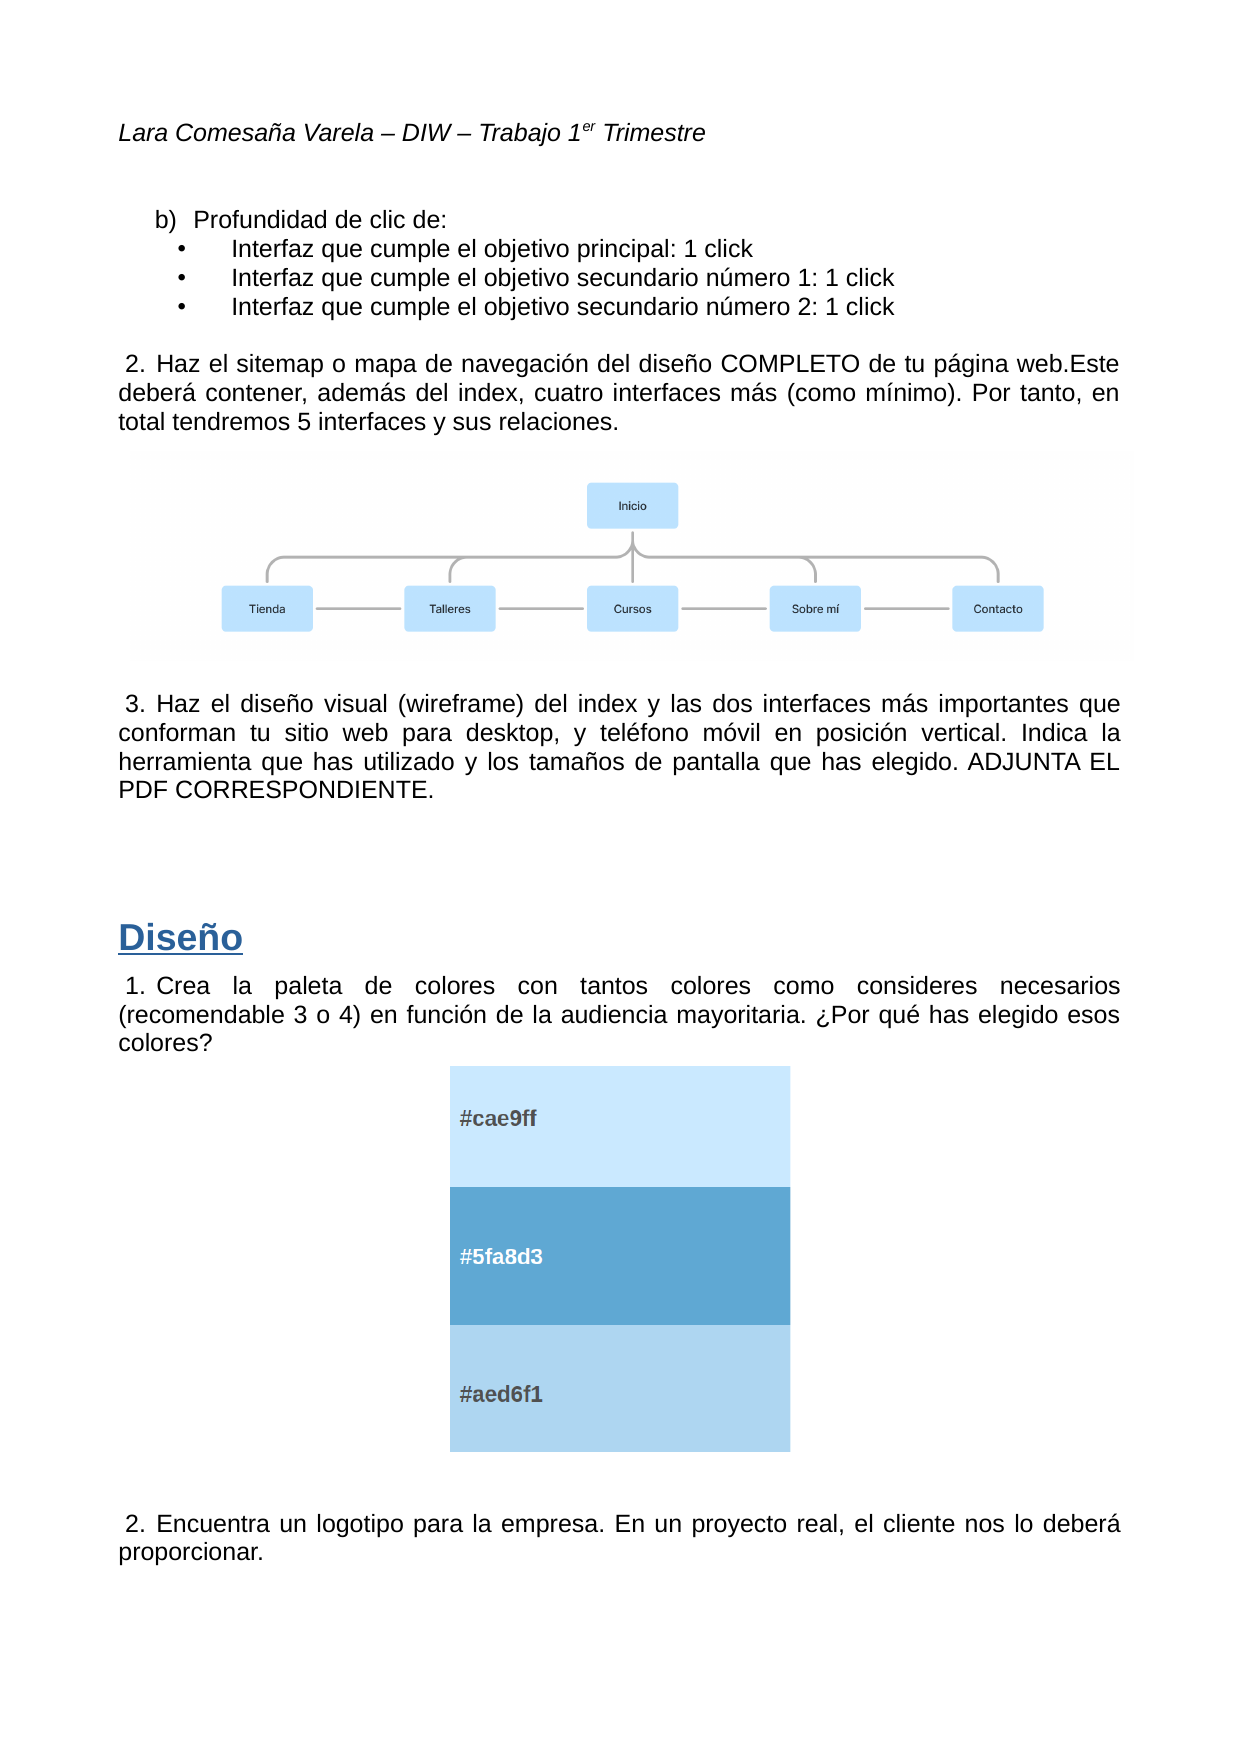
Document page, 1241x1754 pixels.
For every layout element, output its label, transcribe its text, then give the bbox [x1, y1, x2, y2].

list Interfaz que cumple el objetivo secundario número 2: 1 click [177, 292, 1122, 320]
list Profundidad de clic de: [148, 205, 1122, 234]
list Crea la paleta de colores con tantos colores como consideres necesarios (recomendable 3 o 4) en función de la audiencia mayoritaria. ¿Por qué has elegido esos colores? [118, 971, 1122, 1057]
subtitle Diseño [118, 915, 1122, 958]
list Interfaz que cumple el objetivo principal: 1 click [177, 234, 1122, 263]
picture [450, 1066, 791, 1452]
list Encuentra un logotipo para la empresa. En un proyecto real, el cliente nos lo deberá proporcionar. [118, 1509, 1122, 1566]
picture [130, 451, 1135, 661]
list Interfaz que cumple el objetivo secundario número 1: 1 click [177, 263, 1122, 292]
list Haz el diseño visual (wireframe) del index y las dos interfaces más importantes que conforman tu sitio web para desktop, y teléfono móvil en posición vertical. Indica la herramienta que has utilizado y los tamaños de pantalla que has elegido. ADJUNTA EL PDF CORRESPONDIENTE. [118, 689, 1122, 804]
list Haz el sitemap o mapa de navegación del diseño COMPLETO de tu página web.Este deberá contener, además del index, cuatro interfaces más (como mínimo). Por tanto, en total tendremos 5 interfaces y sus relaciones. [118, 349, 1122, 435]
